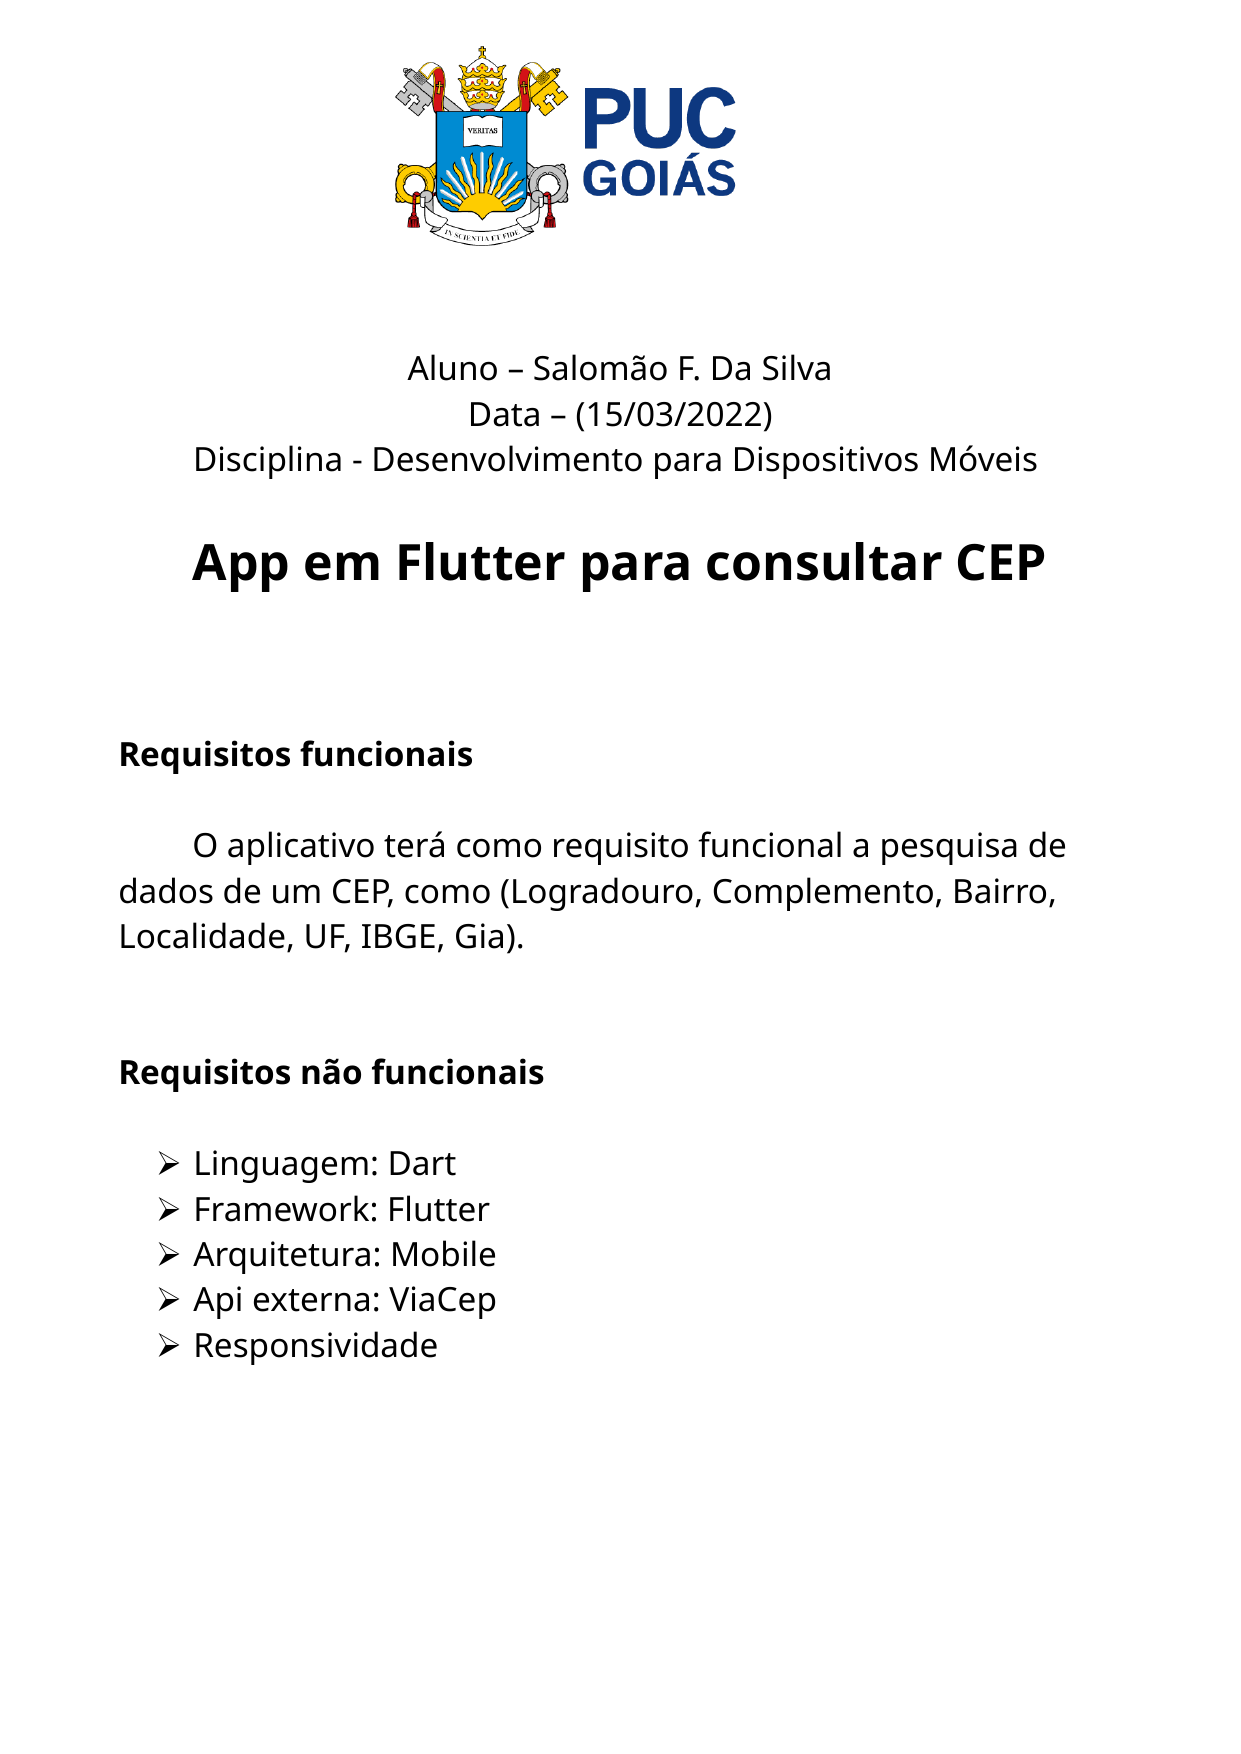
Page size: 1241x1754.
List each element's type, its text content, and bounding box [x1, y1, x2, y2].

text O aplicativo terá como requisito funcional a pesquisa de dados de um CEP, como (Logradouro, Complemento, Bairro, Localidade, UF, IBGE, Gia). [118, 822, 1122, 958]
list Arquitetura: Mobile [156, 1231, 1122, 1276]
list Responsividade [156, 1322, 1122, 1367]
list Api externa: ViaCep [156, 1276, 1122, 1322]
text Aluno – Salomão F. Da Silva [118, 345, 1122, 391]
text App em Flutter para consultar CEP [118, 527, 1122, 595]
list Framework: Flutter [156, 1185, 1122, 1231]
text Data – (15/03/2022) [118, 391, 1122, 436]
text Requisitos funcionais [118, 731, 1122, 777]
list Linguagem: Dart [156, 1140, 1122, 1185]
picture [378, 19, 753, 271]
text Disciplina - Desenvolvimento para Dispositivos Móveis [118, 436, 1122, 481]
text Requisitos não funcionais [118, 1049, 1122, 1094]
